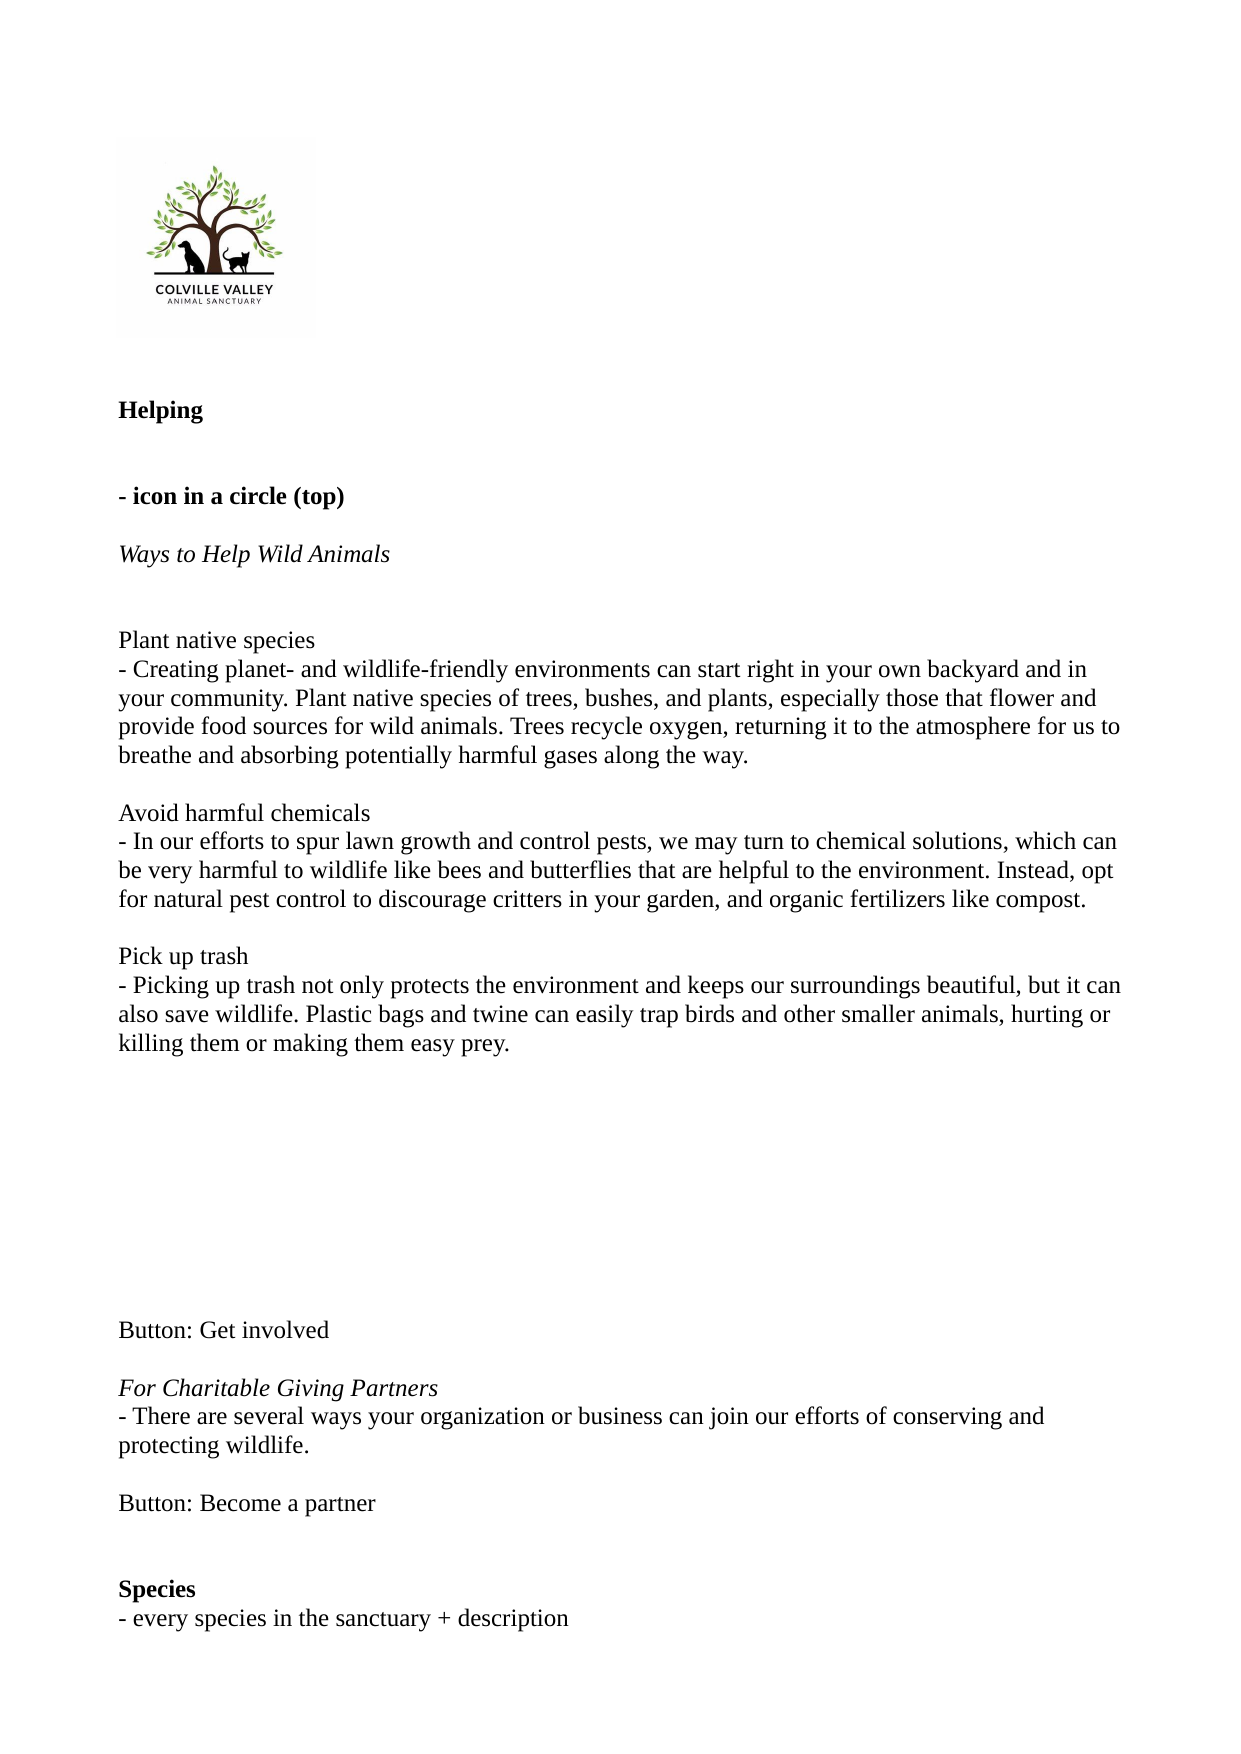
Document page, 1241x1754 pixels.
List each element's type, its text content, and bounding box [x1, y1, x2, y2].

text Plant native species [118, 625, 1122, 654]
text Avoid harmful chemicals [118, 798, 1122, 826]
text - every species in the sanctuary + description [118, 1603, 1122, 1631]
text - In our efforts to spur lawn growth and control pests, we may turn to chemical solutions, which can be very harmful to wildlife like bees and butterflies that are helpful to the environment. Instead, opt for natural pest control to discourage critters in your garden, and organic fertilizers like compost. [118, 826, 1122, 913]
text Species [118, 1574, 1122, 1603]
text Helping [118, 395, 1122, 424]
text Button: Get involved [118, 1315, 1122, 1344]
text Button: Become a partner [118, 1488, 1122, 1516]
text For Charitable Giving Partners [118, 1373, 1122, 1401]
text - Creating planet- and wildlife-friendly environments can start right in your own backyard and in your community. Plant native species of trees, bushes, and plants, especially those that flower and provide food sources for wild animals. Trees recycle oxygen, returning it to the atmosphere for us to breathe and absorbing potentially harmful gases along the way. [118, 654, 1122, 769]
text - icon in a circle (top) [118, 481, 1122, 510]
text - Picking up trash not only protects the environment and keeps our surroundings beautiful, but it can also save wildlife. Plastic bags and twine can easily trap birds and other smaller animals, hurting or killing them or making them easy prey. [118, 970, 1122, 1056]
text Pick up trash [118, 941, 1122, 970]
text Ways to Help Wild Animals [118, 539, 1122, 568]
picture [115, 137, 316, 338]
text - There are several ways your organization or business can join our efforts of conserving and protecting wildlife. [118, 1401, 1122, 1459]
